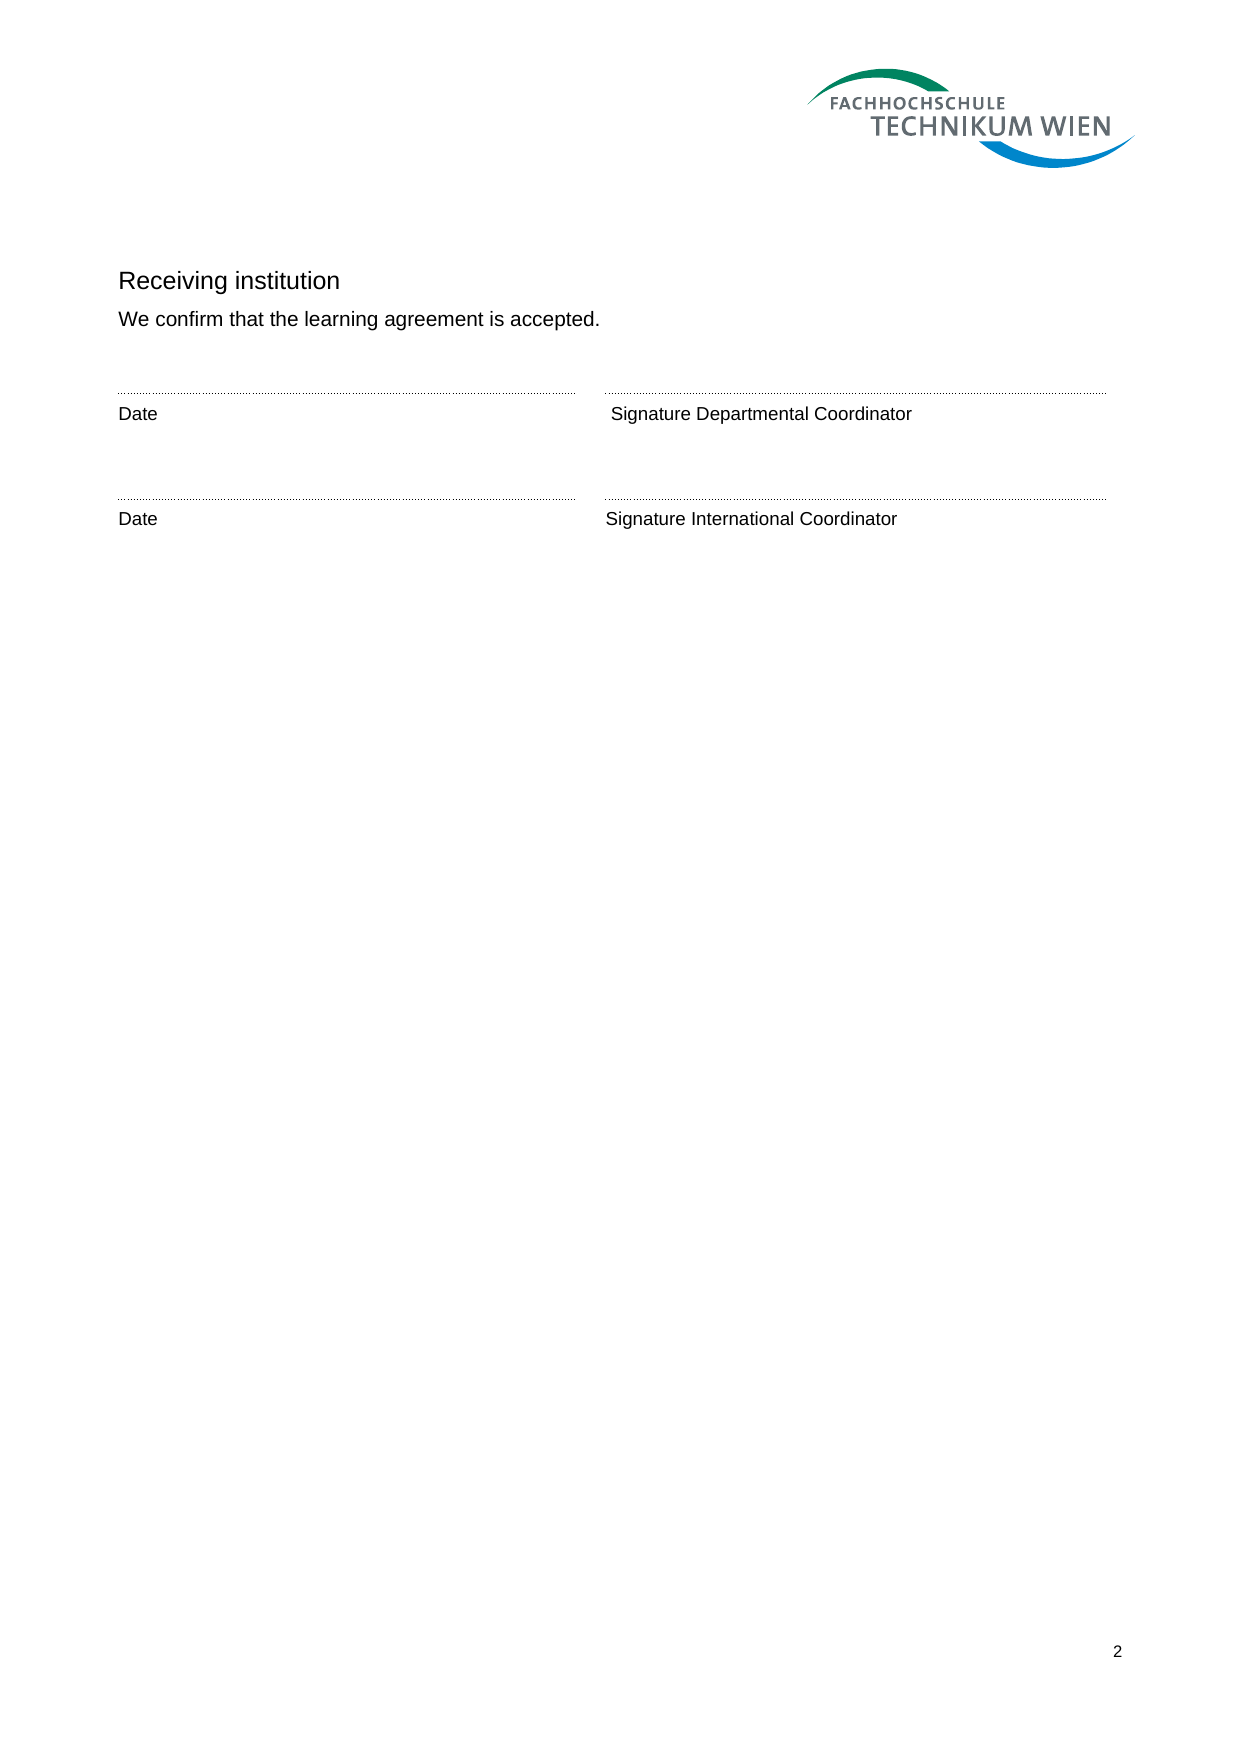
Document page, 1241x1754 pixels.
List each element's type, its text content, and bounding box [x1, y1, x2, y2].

table_cell Date [118, 393, 576, 432]
table_cell [576, 393, 605, 432]
table_cell [576, 499, 605, 538]
table_cell Date [118, 499, 576, 538]
table_header [118, 355, 576, 393]
table_header [576, 355, 605, 393]
table_cell Signature Departmental Coordinator [605, 393, 1107, 432]
table_cell [576, 433, 605, 499]
table_cell [605, 433, 1107, 499]
subtitle Receiving institution [118, 266, 1122, 294]
table_header [605, 355, 1107, 393]
table_cell Signature International Coordinator [605, 499, 1107, 538]
table_cell [118, 433, 576, 499]
text We confirm that the learning agreement is accepted. [118, 307, 1122, 331]
